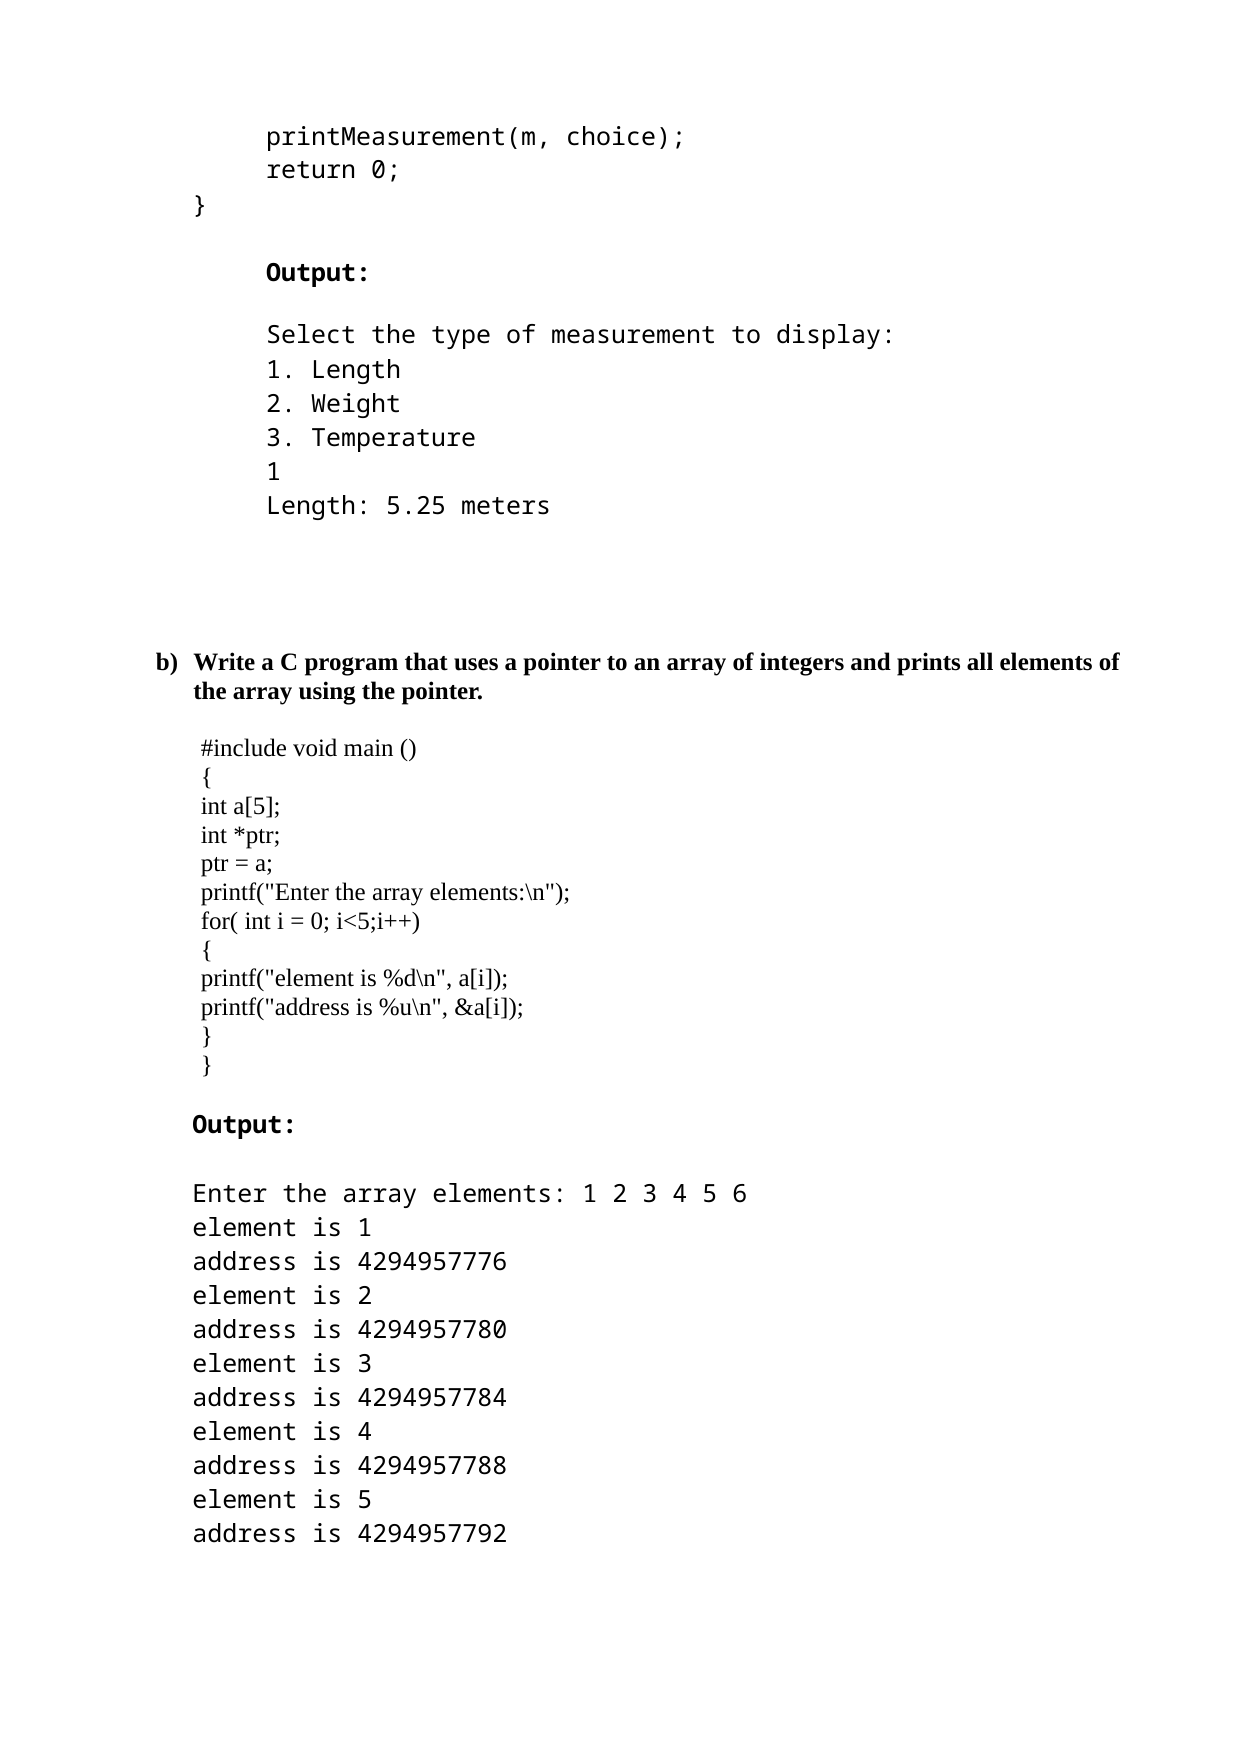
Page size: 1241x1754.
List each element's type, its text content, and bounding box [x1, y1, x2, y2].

text element is 2 [118, 1277, 1122, 1312]
text } [118, 186, 1122, 220]
text 2. Weight [266, 385, 1122, 419]
text element is 1 [118, 1209, 1122, 1243]
text } [201, 1050, 1122, 1078]
text 3. Temperature [266, 419, 1122, 453]
text element is 4 [118, 1414, 1122, 1448]
text address is 4294957784 [118, 1380, 1122, 1414]
text int a[5]; [201, 791, 1122, 820]
text Enter the array elements: 1 2 3 4 5 6 [118, 1175, 1122, 1209]
text return 0; [266, 152, 1122, 186]
text Output: [118, 1107, 1122, 1141]
text printf("element is %d\n", a[i]); [201, 963, 1122, 992]
text address is 4294957788 [118, 1448, 1122, 1482]
text ptr = a; [201, 848, 1122, 877]
text element is 5 [118, 1482, 1122, 1516]
list Write a C program that uses a pointer to an array of integers and prints all elements of the array using the pointer. [156, 647, 1122, 705]
text address is 4294957780 [118, 1312, 1122, 1346]
text { [201, 935, 1122, 963]
text printf("address is %u\n", &a[i]); [201, 992, 1122, 1021]
text Select the type of measurement to display: [266, 317, 1122, 351]
text for( int i = 0; i<5;i++) [201, 906, 1122, 935]
text 1 [266, 453, 1122, 487]
text } [201, 1021, 1122, 1050]
text printf("Enter the array elements:\n"); [201, 877, 1122, 906]
text Length: 5.25 meters [266, 487, 1122, 522]
text int *ptr; [201, 820, 1122, 848]
text address is 4294957792 [118, 1516, 1122, 1550]
text printMeasurement(m, choice); [266, 118, 1122, 152]
text Output: [266, 254, 1122, 288]
text address is 4294957776 [118, 1243, 1122, 1277]
text { [201, 762, 1122, 791]
text #include void main () [201, 733, 1122, 762]
text 1. Length [266, 351, 1122, 385]
text element is 3 [118, 1346, 1122, 1380]
